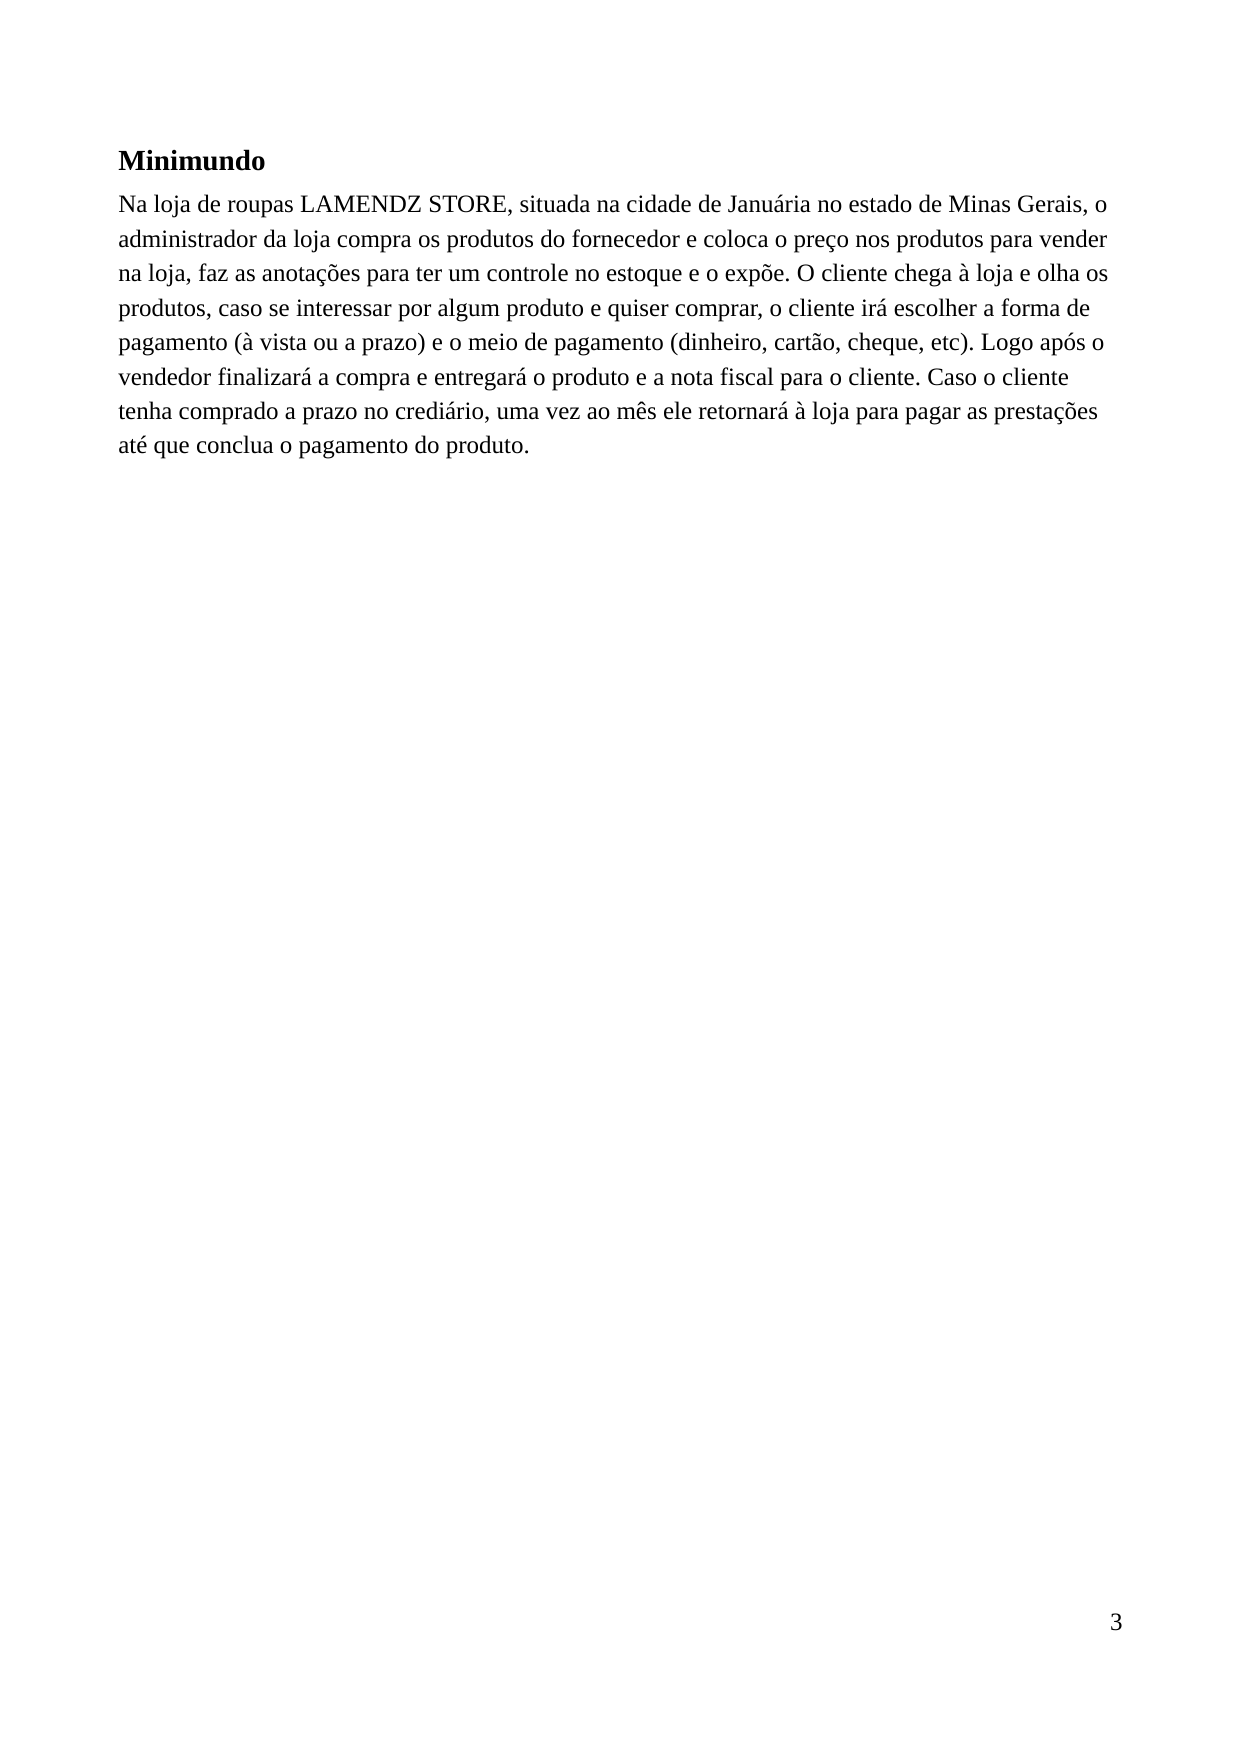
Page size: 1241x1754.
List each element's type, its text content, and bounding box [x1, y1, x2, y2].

subtitle Minimundo [118, 143, 1122, 177]
text Na loja de roupas LAMENDZ STORE, situada na cidade de Januária no estado de Minas Gerais, o administrador da loja compra os produtos do fornecedor e coloca o preço nos produtos para vender na loja, faz as anotações para ter um controle no estoque e o expõe. O cliente chega à loja e olha os produtos, caso se interessar por algum produto e quiser comprar, o cliente irá escolher a forma de pagamento (à vista ou a prazo) e o meio de pagamento (dinheiro, cartão, cheque, etc). Logo após o vendedor finalizará a compra e entregará o produto e a nota fiscal para o cliente. Caso o cliente tenha comprado a prazo no crediário, uma vez ao mês ele retornará à loja para pagar as prestações até que conclua o pagamento do produto. [118, 189, 1122, 459]
